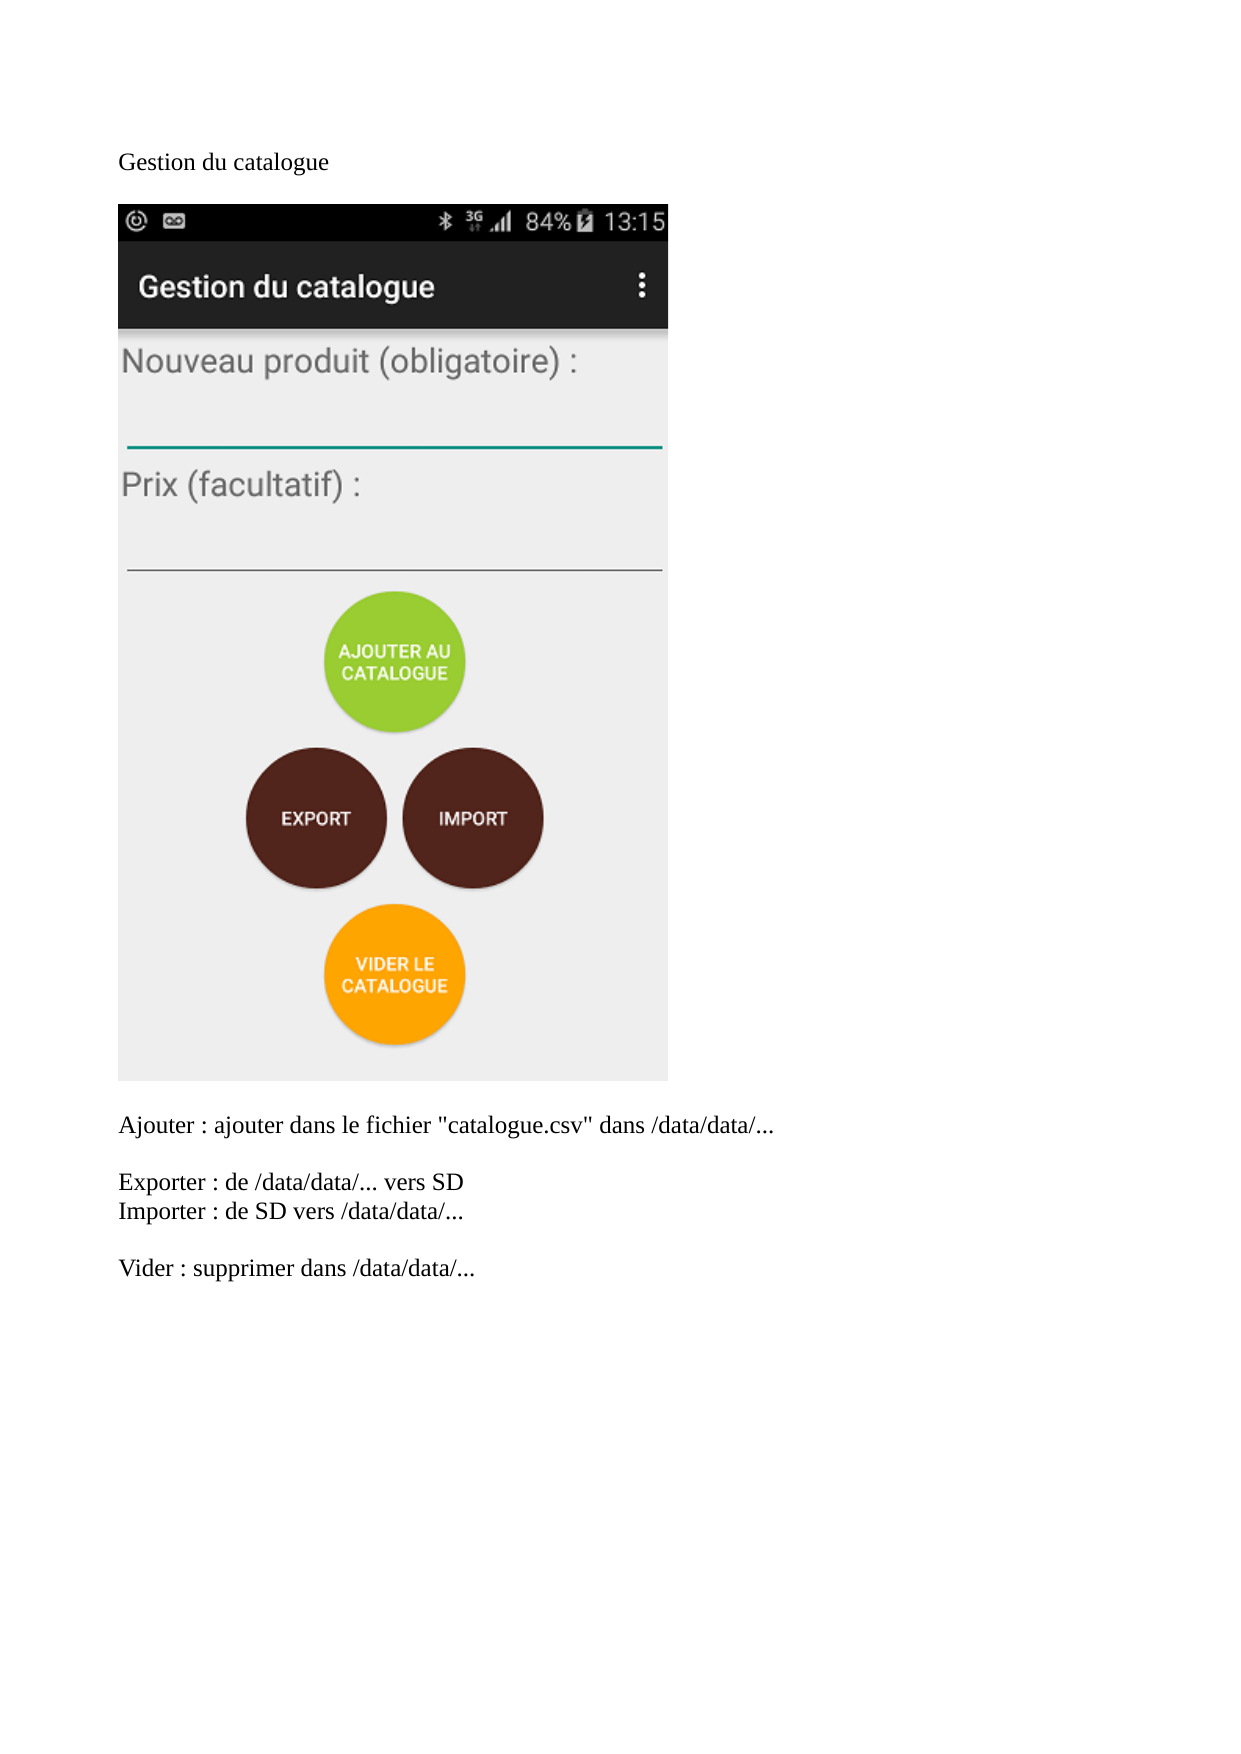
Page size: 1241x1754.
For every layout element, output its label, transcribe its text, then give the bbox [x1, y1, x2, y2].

picture [118, 204, 669, 1081]
text Exporter : de /data/data/... vers SD [118, 1167, 1122, 1196]
text Gestion du catalogue [118, 147, 1122, 176]
text Importer : de SD vers /data/data/... [118, 1196, 1122, 1225]
text Ajouter : ajouter dans le fichier "catalogue.csv" dans /data/data/... [118, 1110, 1122, 1138]
text Vider : supprimer dans /data/data/... [118, 1253, 1122, 1282]
